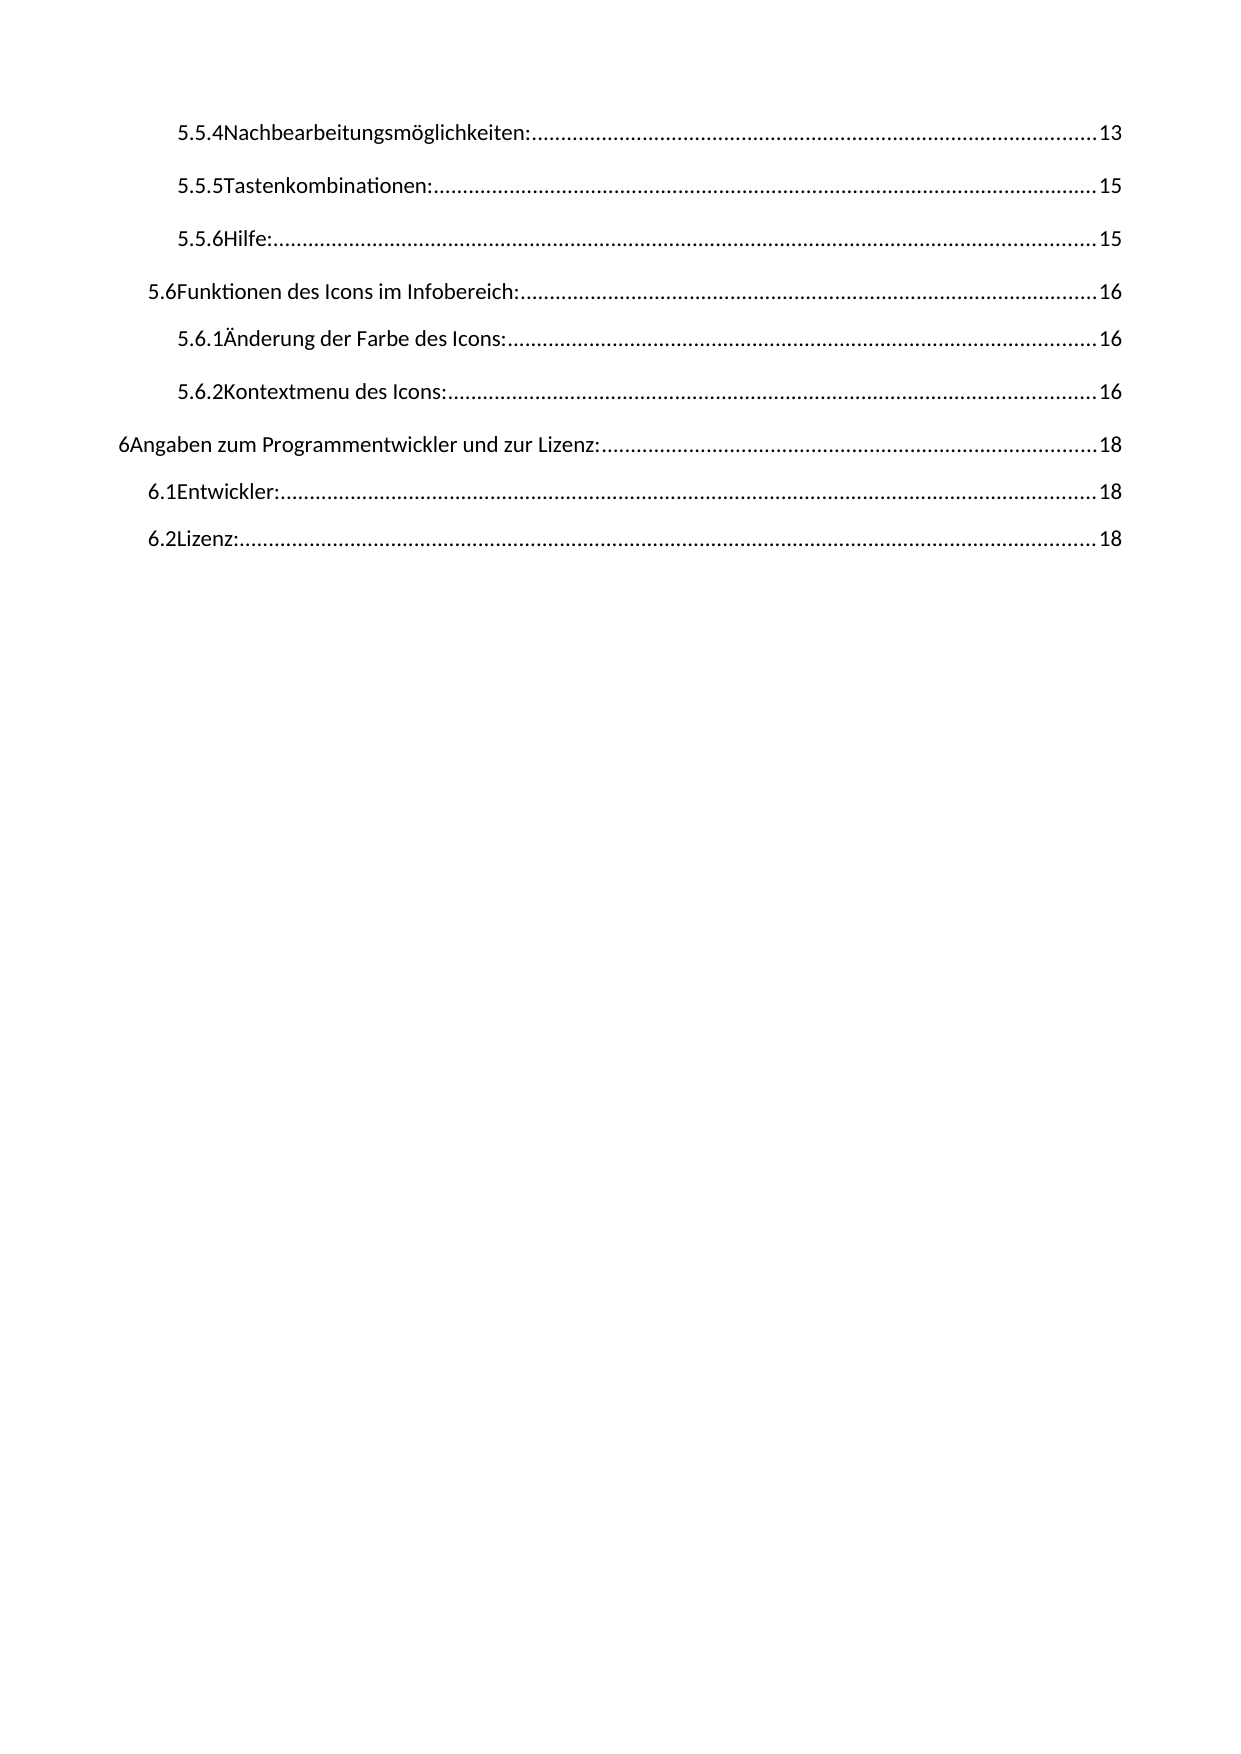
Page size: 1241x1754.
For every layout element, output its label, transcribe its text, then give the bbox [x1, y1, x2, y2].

text 5.6Funktionen des Icons im Infobereich: 16 [148, 277, 1122, 305]
subtitle 6Angaben zum Programmentwickler und zur Lizenz: 18 [118, 430, 1122, 458]
text 5.5.5Tastenkombinationen: 15 [177, 171, 1122, 199]
text 5.6.2Kontextmenu des Icons: 16 [177, 377, 1122, 405]
text 5.6.1Änderung der Farbe des Icons: 16 [177, 324, 1122, 352]
text 6.2Lizenz: 18 [148, 524, 1122, 552]
text 6.1Entwickler: 18 [148, 477, 1122, 505]
text 5.5.4Nachbearbeitungsmöglichkeiten: 13 [177, 118, 1122, 146]
text 5.5.6Hilfe: 15 [177, 224, 1122, 252]
